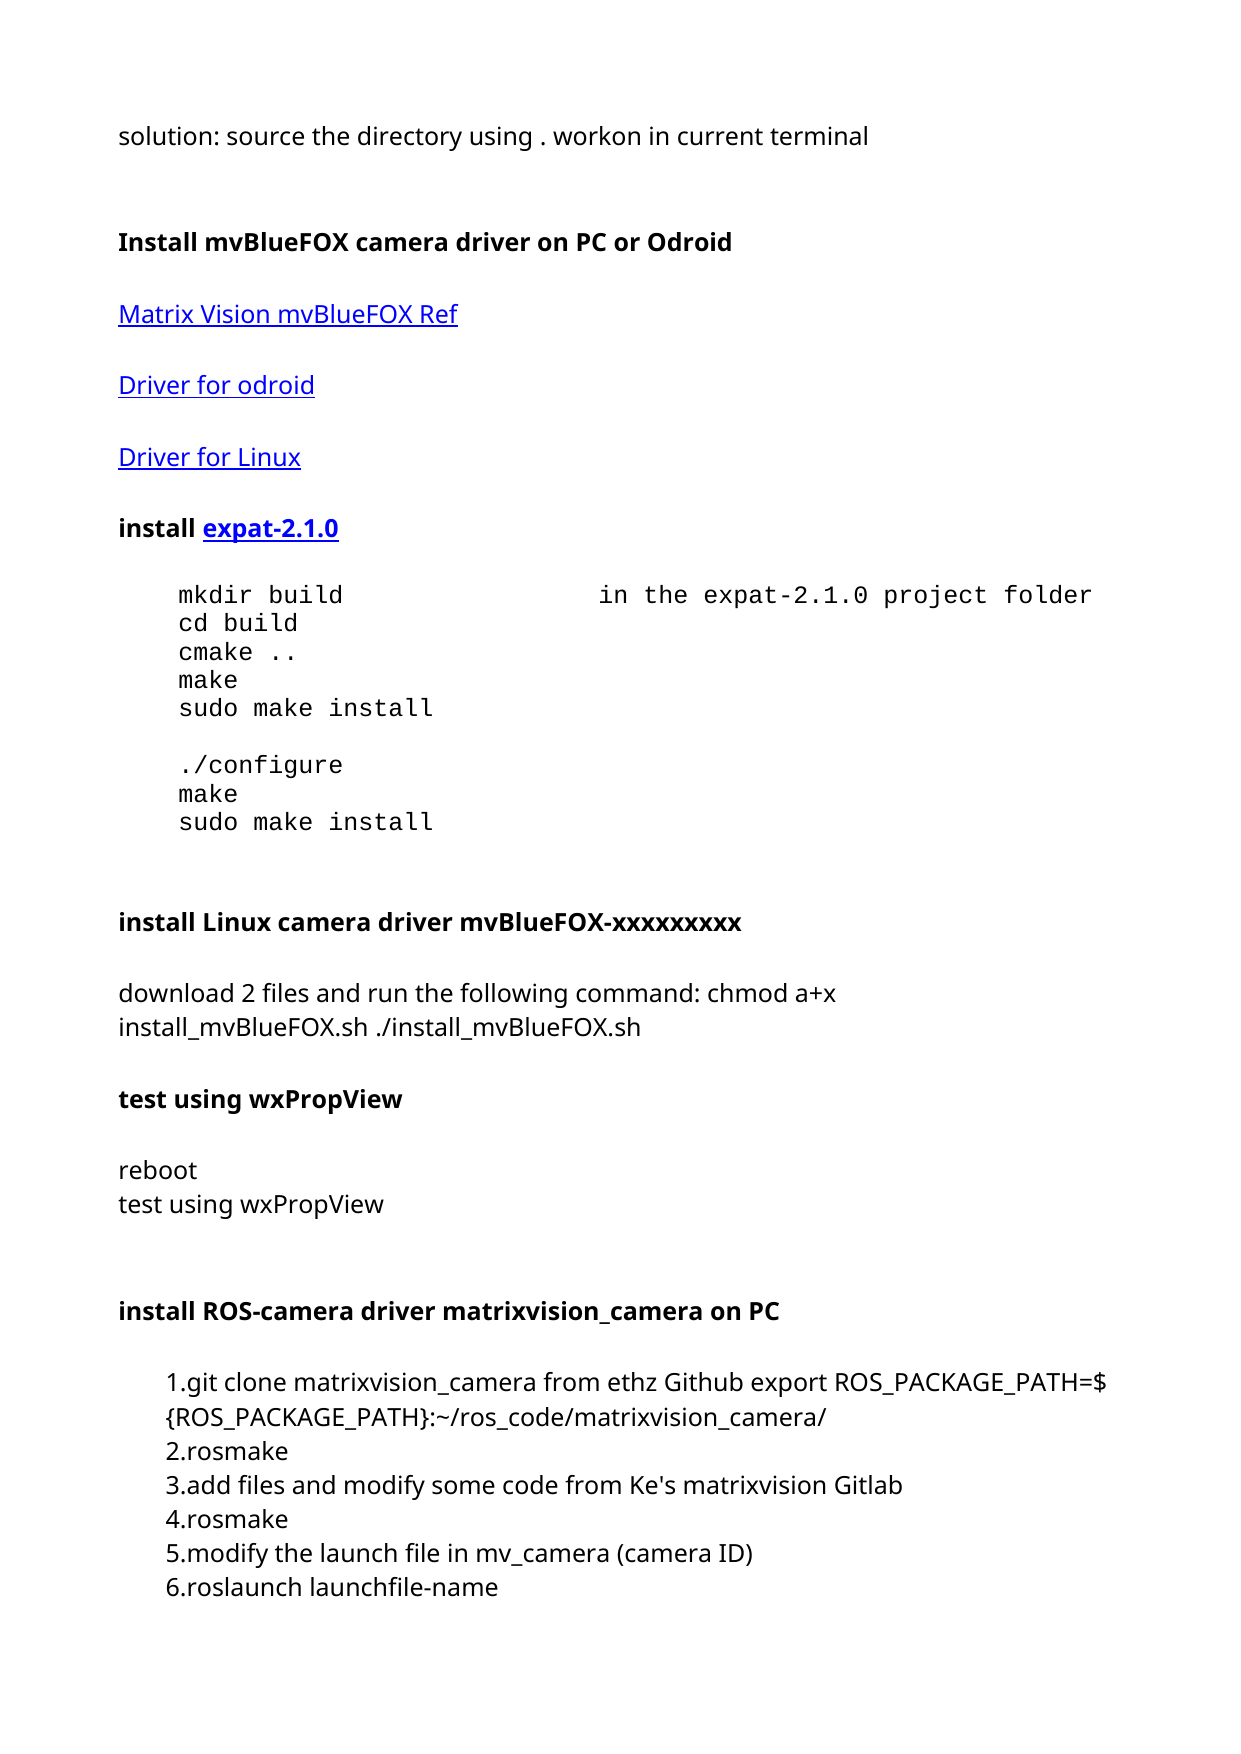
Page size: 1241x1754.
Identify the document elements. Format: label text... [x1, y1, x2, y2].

text Matrix Vision mvBlueFOX Ref [118, 296, 1122, 330]
list rosmake [118, 1433, 1122, 1467]
text install expat-2.1.0 [118, 511, 1122, 545]
text sudo make install [118, 809, 1122, 838]
text download 2 files and run the following command: chmod a+x install_mvBlueFOX.sh ./install_mvBlueFOX.sh [118, 976, 1122, 1044]
text install Linux camera driver mvBlueFOX-xxxxxxxxx [118, 904, 1122, 938]
list modify the launch file in mv_camera (camera ID) [118, 1535, 1122, 1569]
text reboot test using wxPropView [118, 1153, 1122, 1221]
text Driver for Linux [118, 439, 1122, 473]
list rosmake [118, 1501, 1122, 1535]
text install ROS-camera driver matrixvision_camera on PC [118, 1293, 1122, 1328]
text cd build [118, 611, 1122, 639]
list git clone matrixvision_camera from ethz Github export ROS_PACKAGE_PATH=${ROS_PACKAGE_PATH}:~/ros_code/matrixvision_camera/ [118, 1365, 1122, 1433]
text ./configure [118, 753, 1122, 781]
text sudo make install [118, 696, 1122, 724]
list add files and modify some code from Ke's matrixvision Gitlab [118, 1467, 1122, 1501]
text test using wxPropView [118, 1081, 1122, 1115]
text Install mvBlueFOX camera driver on PC or Odroid [118, 225, 1122, 259]
text solution: source the directory using . workon in current terminal [118, 118, 1122, 152]
text cmake .. [118, 639, 1122, 667]
text make [118, 781, 1122, 809]
list roslaunch launchfile-name [118, 1569, 1122, 1603]
text mkdir build in the expat-2.1.0 project folder [118, 582, 1122, 611]
text make [118, 667, 1122, 696]
text Driver for odroid [118, 368, 1122, 402]
